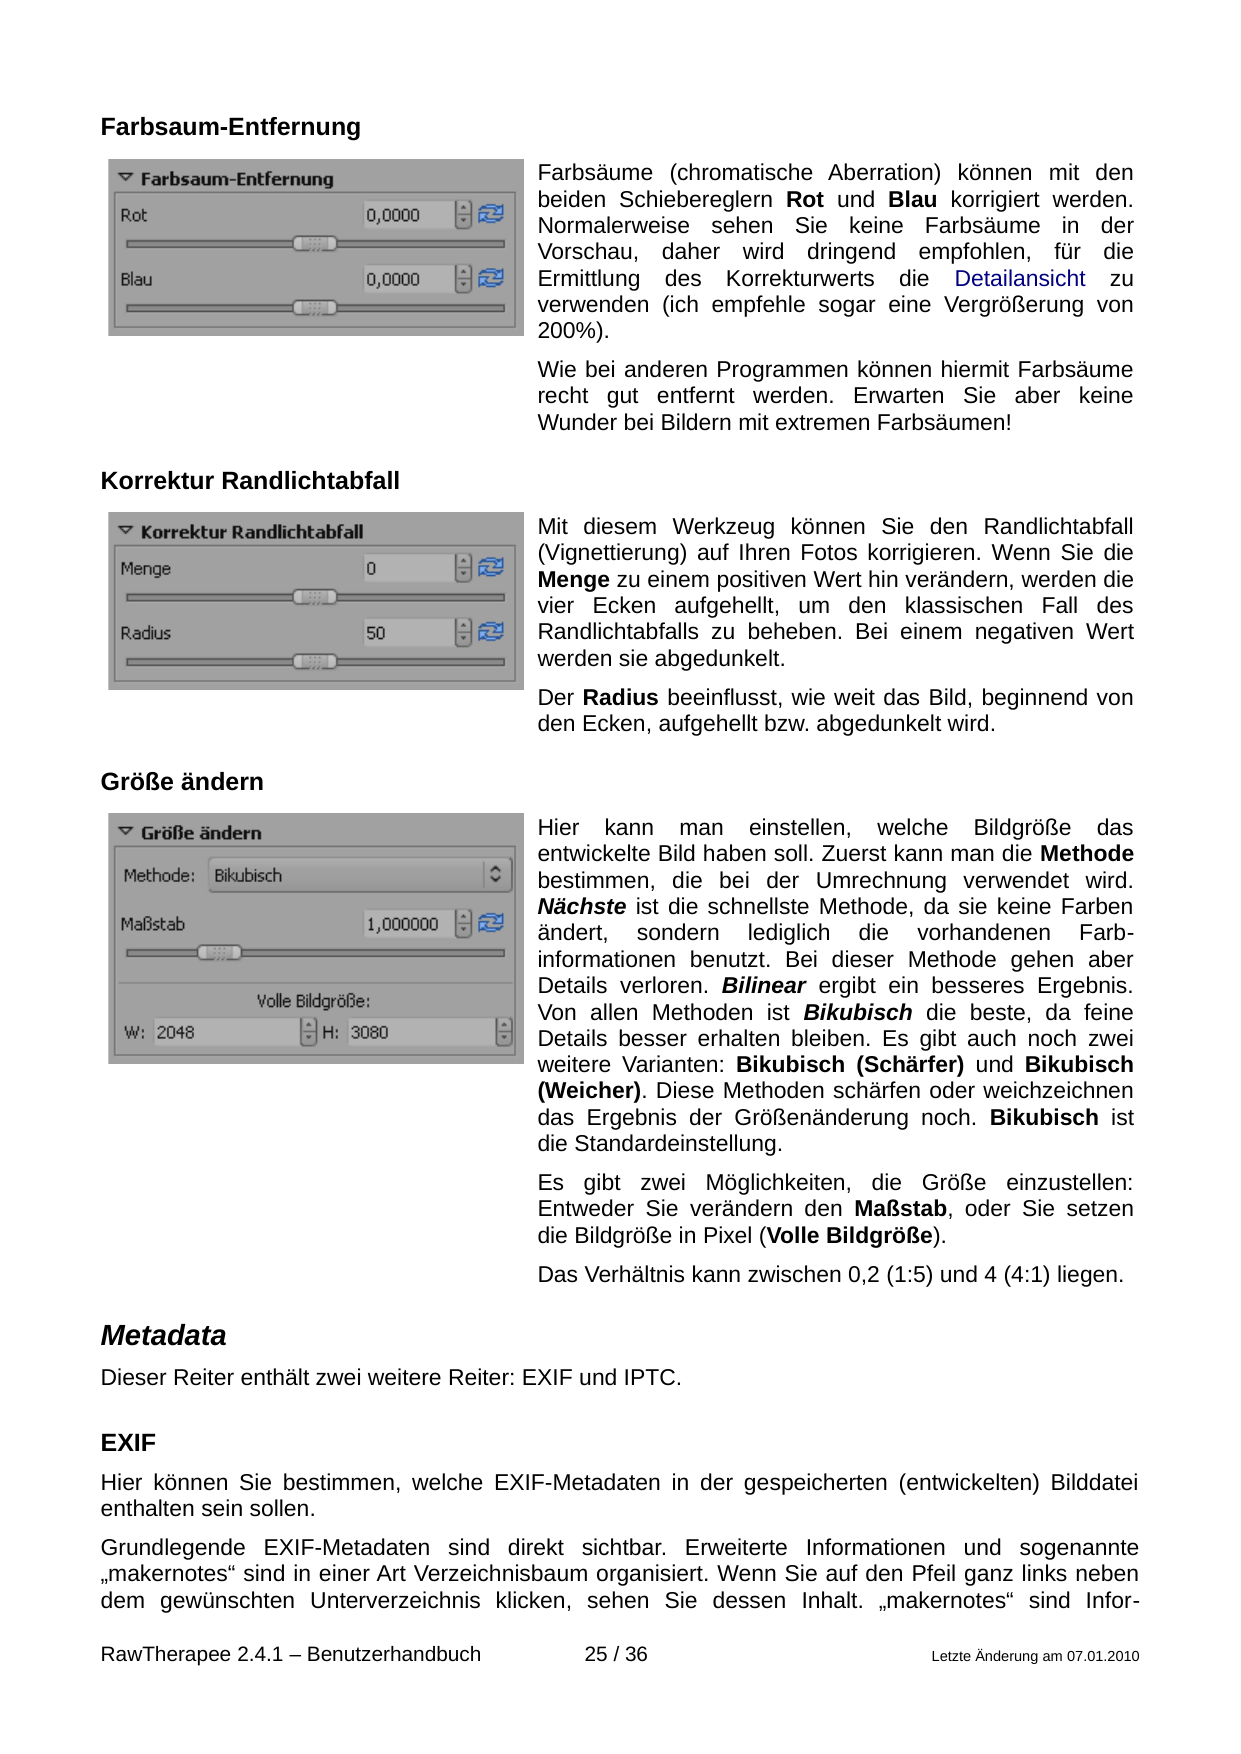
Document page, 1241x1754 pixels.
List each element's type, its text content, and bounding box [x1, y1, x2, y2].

table_header [100, 808, 531, 1293]
picture [108, 159, 524, 336]
subtitle Korrektur Randlichtabfall [100, 466, 1140, 495]
table_header Farbsäume (chromatische Aberration) können mit den beiden Schiebereglern Rot und Blau korrigiert werden. Normalerweise sehen Sie keine Farbsäume in der Vorschau, daher wird dringend empfohlen, für die Ermittlung des Korrekturwerts die Detailansicht zu verwenden (ich empfehle sogar eine Vergrößerung von 200%). Wie bei anderen Programmen können hiermit Farbsäume recht gut entfernt werden. Erwarten Sie aber keine Wunder bei Bildern mit extremen Farbsäumen! [531, 154, 1140, 441]
table_header Mit diesem Werkzeug können Sie den Randlichtabfall (Vignettierung) auf Ihren Fotos korrigieren. Wenn Sie die Menge zu einem positiven Wert hin verändern, werden die vier Ecken aufgehellt, um den klassischen Fall des Randlichtabfalls zu beheben. Bei einem negativen Wert werden sie abgedunkelt. Der Radius beeinflusst, wie weit das Bild, beginnend von den Ecken, aufgehellt bzw. abgedunkelt wird. [531, 507, 1140, 742]
table_header [100, 154, 531, 441]
picture [108, 813, 524, 1064]
text Hier können Sie bestimmen, welche EXIF-Metadaten in der gespeicherten (entwickelten) Bilddatei enthalten sein sollen. [100, 1469, 1140, 1522]
table_header Hier kann man einstellen, welche Bildgröße das entwickelte Bild haben soll. Zuerst kann man die Methode bestimmen, die bei der Umrechnung verwendet wird. Nächste ist die schnellste Methode, da sie keine Farben ändert, sondern lediglich die vorhandenen Farb­informationen benutzt. Bei dieser Methode gehen aber Details verloren. Bilinear ergibt ein besseres Ergebnis. Von allen Methoden ist Bikubisch die beste, da feine Details besser erhalten bleiben. Es gibt auch noch zwei weitere Varianten: Bikubisch (Schärfer) und Bikubisch (Weicher). Diese Methoden schärfen oder weichzeichnen das Ergebnis der Größenänderung noch. Bikubisch ist die Standardeinstellung. Es gibt zwei Möglichkeiten, die Größe einzustellen: Entweder Sie verändern den Maßstab, oder Sie setzen die Bildgröße in Pixel (Volle Bildgröße). Das Verhältnis kann zwischen 0,2 (1:5) und 4 (4:1) liegen. [531, 808, 1140, 1293]
subtitle Farbsaum-Entfernung [100, 112, 1140, 141]
table_header [100, 507, 531, 742]
text Grundlegende EXIF-Metadaten sind direkt sichtbar. Erweiterte Informationen und sogenannte „makernotes“ sind in einer Art Verzeichnisbaum organisiert. Wenn Sie auf den Pfeil ganz links neben dem gewünschten Unterverzeichnis klicken, sehen Sie dessen Inhalt. „makernotes“ sind Infor­ [100, 1534, 1140, 1613]
subtitle Größe ändern [100, 767, 1140, 796]
subtitle EXIF [100, 1428, 1140, 1456]
text Dieser Reiter enthält zwei weitere Reiter: EXIF und IPTC. [100, 1364, 1140, 1390]
subtitle Metadata [100, 1318, 1140, 1351]
picture [108, 512, 524, 690]
